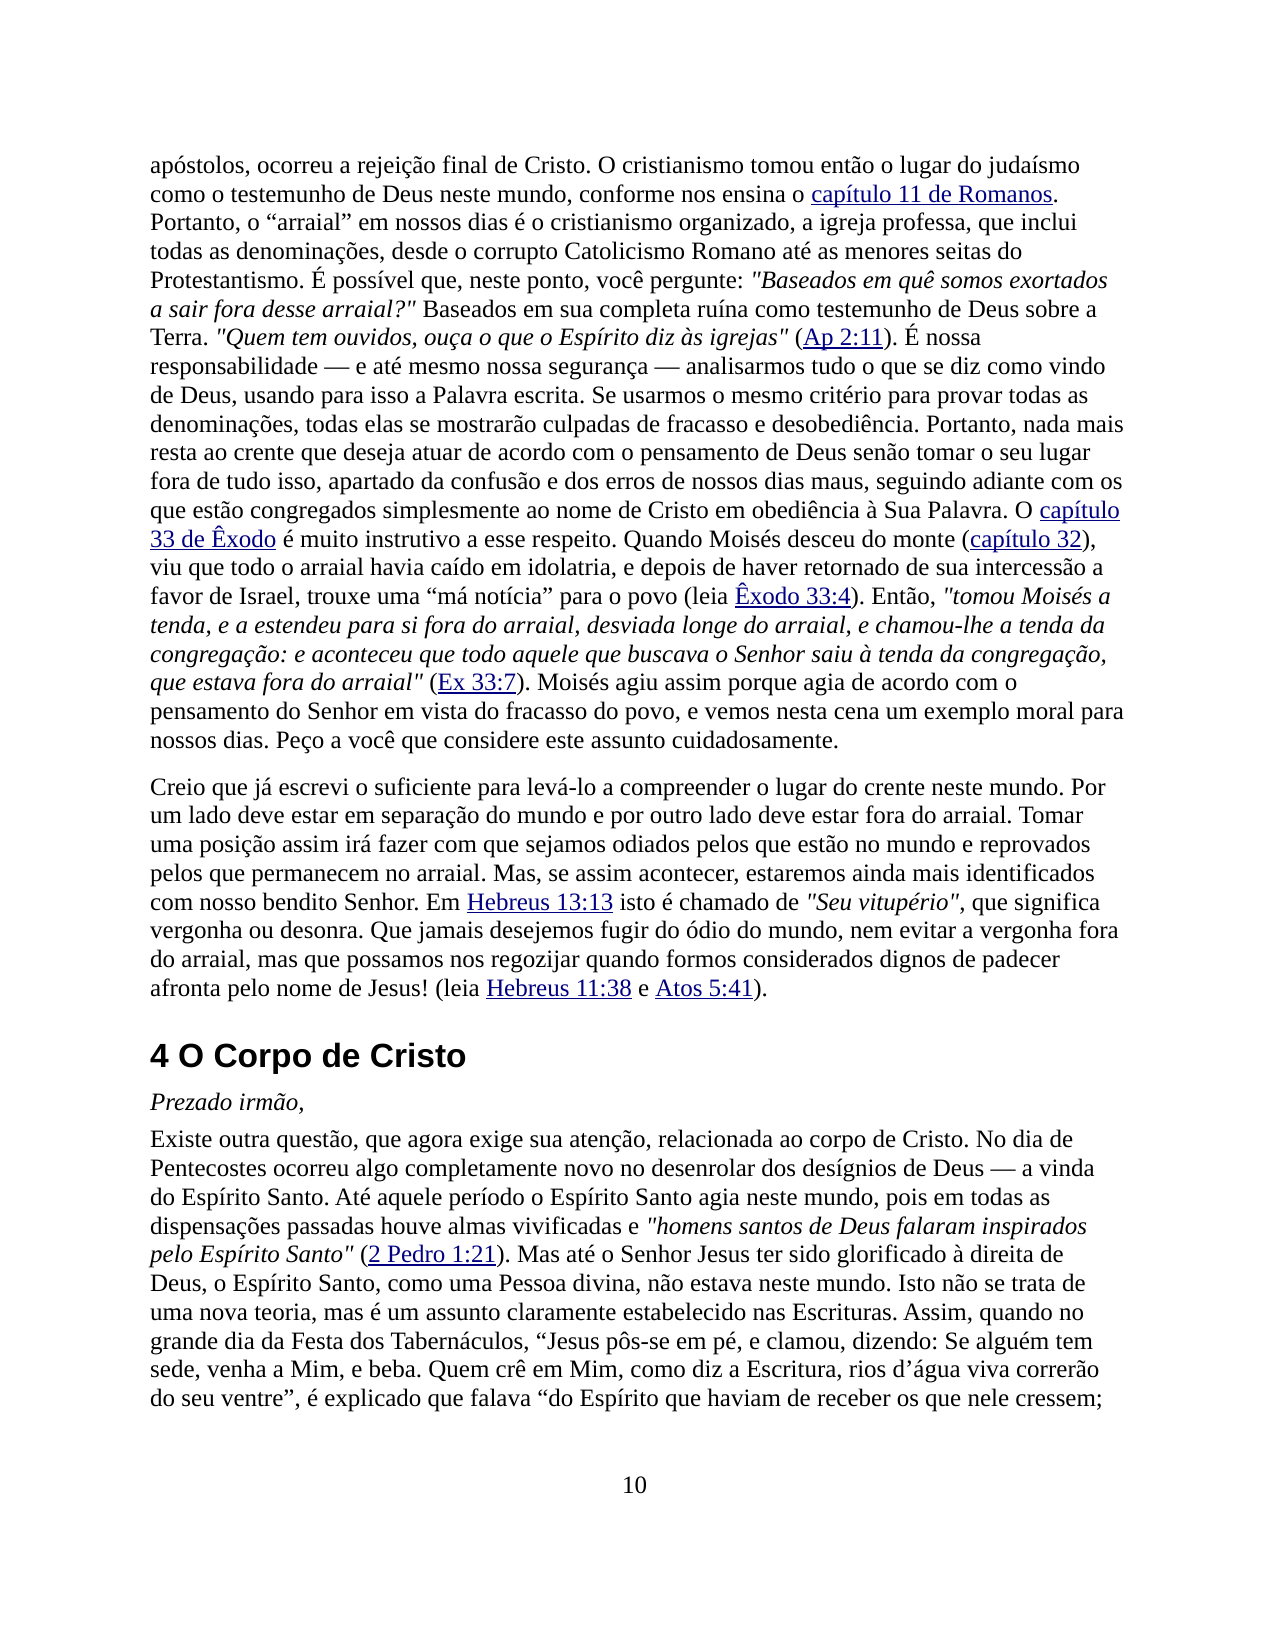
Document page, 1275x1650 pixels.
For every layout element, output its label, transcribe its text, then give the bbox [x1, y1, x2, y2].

text apóstolos, ocorreu a rejeição final de Cristo. O cristianismo tomou então o lugar do judaísmo como o testemunho de Deus neste mundo, conforme nos ensina o capítulo 11 de Romanos. Portanto, o “arraial” em nossos dias é o cristianismo organizado, a igreja professa, que inclui todas as denominações, desde o corrupto Catolicismo Romano até as menores seitas do Protestantismo. É possível que, neste ponto, você pergunte: "Baseados em quê somos exortados a sair fora desse arraial?" Baseados em sua completa ruína como testemunho de Deus sobre a Terra. "Quem tem ouvidos, ouça o que o Espírito diz às igrejas" (Ap 2:11). É nossa responsabilidade — e até mesmo nossa segurança — analisarmos tudo o que se diz como vindo de Deus, usando para isso a Palavra escrita. Se usarmos o mesmo critério para provar todas as denominações, todas elas se mostrarão culpadas de fracasso e desobediência. Portanto, nada mais resta ao crente que deseja atuar de acordo com o pensamento de Deus senão tomar o seu lugar fora de tudo isso, apartado da confusão e dos erros de nossos dias maus, seguindo adiante com os que estão congregados simplesmente ao nome de Cristo em obediência à Sua Palavra. O capítulo 33 de Êxodo é muito instrutivo a esse respeito. Quando Moisés desceu do monte (capítulo 32), viu que todo o arraial havia caído em idolatria, e depois de haver retornado de sua intercessão a favor de Israel, trouxe uma “má notícia” para o povo (leia Êxodo 33:4). Então, "tomou Moisés a tenda, e a estendeu para si fora do arraial, desviada longe do arraial, e chamou-lhe a tenda da congregação: e aconteceu que todo aquele que buscava o Senhor saiu à tenda da congregação, que estava fora do arraial" (Ex 33:7). Moisés agiu assim porque agia de acordo com o pensamento do Senhor em vista do fracasso do povo, e vemos nesta cena um exemplo moral para nossos dias. Peço a você que considere este assunto cuidadosamente. [150, 150, 1125, 754]
text Prezado irmão, [150, 1087, 1125, 1116]
subtitle 4 O Corpo de Cristo [150, 1036, 1125, 1074]
text Creio que já escrevi o suficiente para levá-lo a compreender o lugar do crente neste mundo. Por um lado deve estar em separação do mundo e por outro lado deve estar fora do arraial. Tomar uma posição assim irá fazer com que sejamos odiados pelos que estão no mundo e reprovados pelos que permanecem no arraial. Mas, se assim acontecer, estaremos ainda mais identificados com nosso bendito Senhor. Em Hebreus 13:13 isto é chamado de "Seu vitupério", que significa vergonha ou desonra. Que jamais desejemos fugir do ódio do mundo, nem evitar a vergonha fora do arraial, mas que possamos nos regozijar quando formos considerados dignos de padecer afronta pelo nome de Jesus! (leia Hebreus 11:38 e Atos 5:41). [150, 772, 1125, 1002]
text Existe outra questão, que agora exige sua atenção, relacionada ao corpo de Cristo. No dia de Pentecostes ocorreu algo completamente novo no desenrolar dos desígnios de Deus — a vinda do Espírito Santo. Até aquele período o Espírito Santo agia neste mundo, pois em todas as dispensações passadas houve almas vivificadas e "homens santos de Deus falaram inspirados pelo Espírito Santo" (2 Pedro 1:21). Mas até o Senhor Jesus ter sido glorificado à direita de Deus, o Espírito Santo, como uma Pessoa divina, não estava neste mundo. Isto não se trata de uma nova teoria, mas é um assunto claramente estabelecido nas Escrituras. Assim, quando no grande dia da Festa dos Tabernáculos, “Jesus pôs-se em pé, e clamou, dizendo: Se alguém tem sede, venha a Mim, e beba. Quem crê em Mim, como diz a Escritura, rios d’água viva correrão do seu ventre”, é explicado que falava “do Espírito que haviam de receber os que nele cressem; [150, 1124, 1125, 1412]
